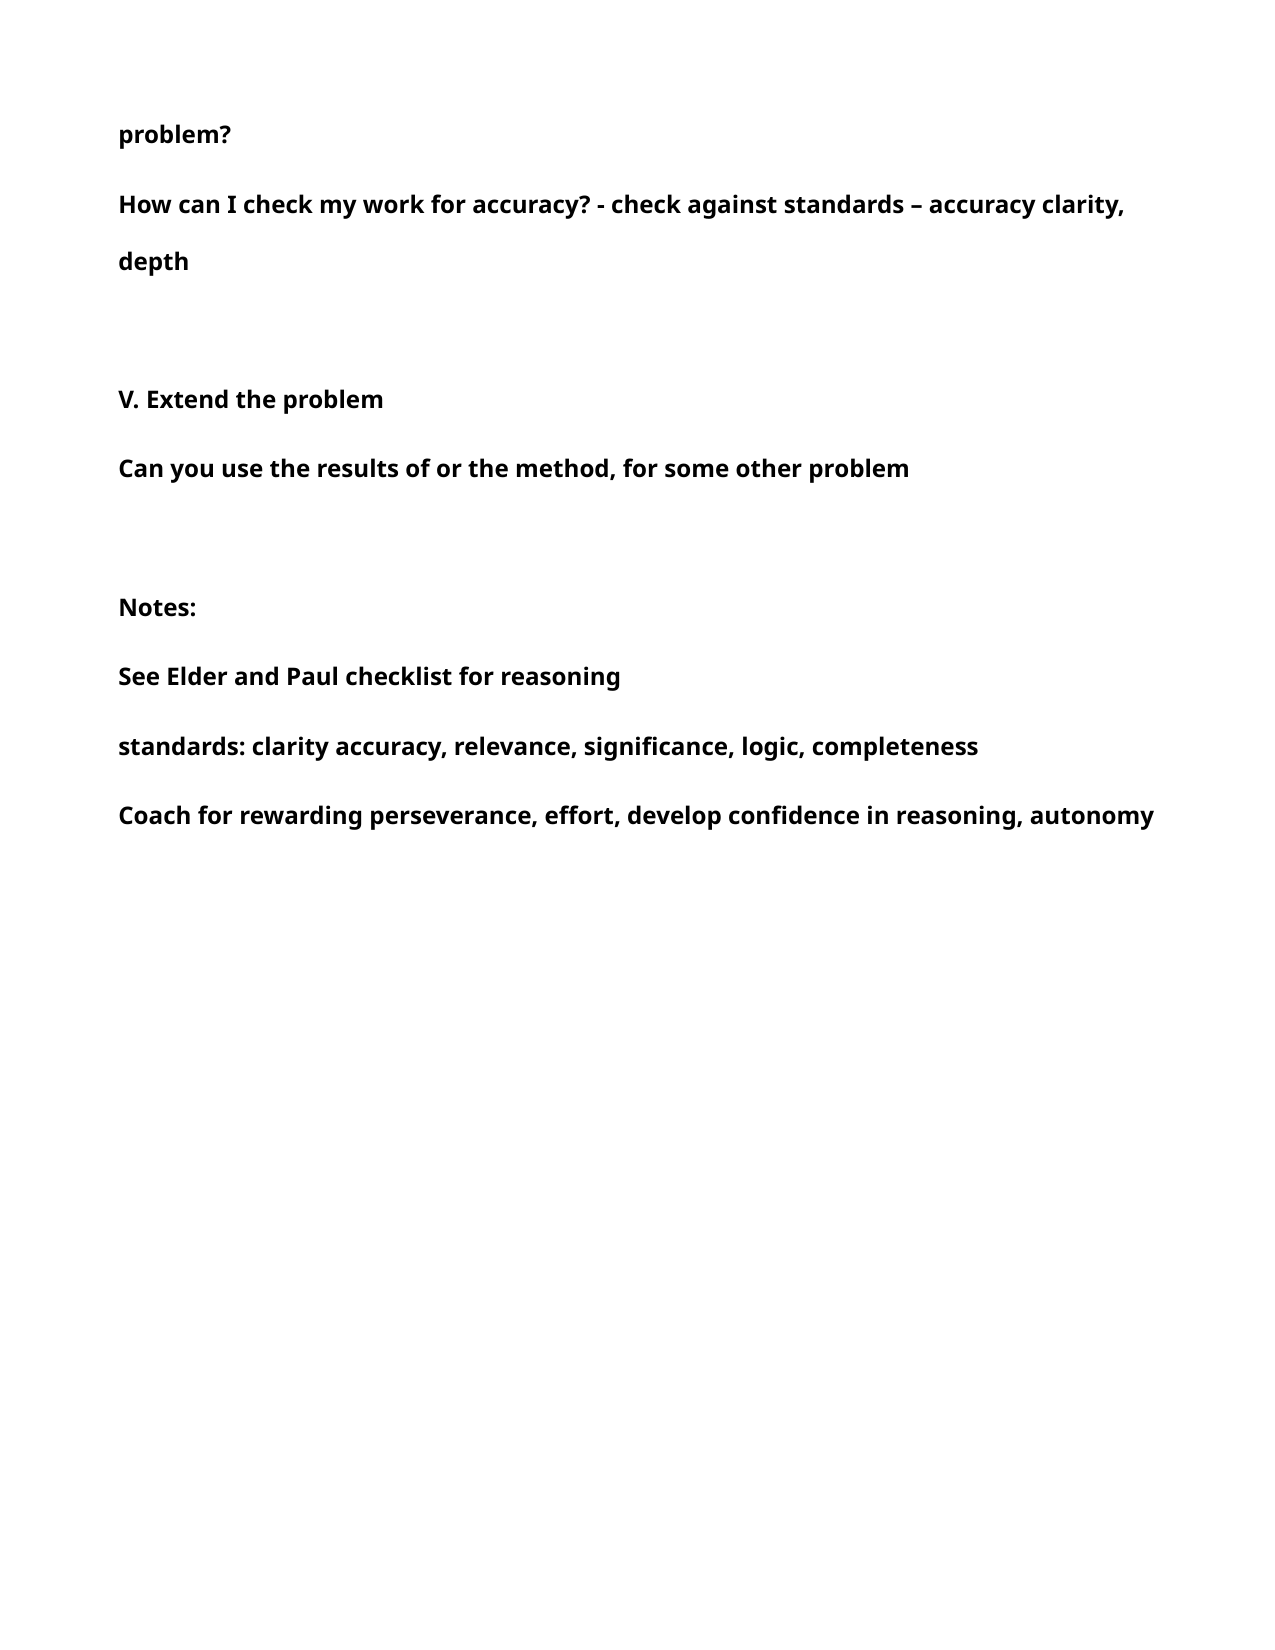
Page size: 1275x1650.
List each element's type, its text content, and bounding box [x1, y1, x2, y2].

text standards: clarity accuracy, relevance, significance, logic, completeness [118, 729, 1157, 786]
text V. Extend the problem [118, 383, 1157, 439]
text Notes: [118, 591, 1157, 647]
text problem? [118, 118, 1157, 175]
text How can I check my work for accuracy? - check against standards – accuracy clarity, depth [118, 187, 1157, 301]
text Can you use the results of or the method, for some other problem [118, 452, 1157, 509]
text Coach for rewarding perseverance, effort, develop confidence in reasoning, autonomy [118, 798, 1157, 855]
text See Elder and Paul checklist for reasoning [118, 660, 1157, 717]
